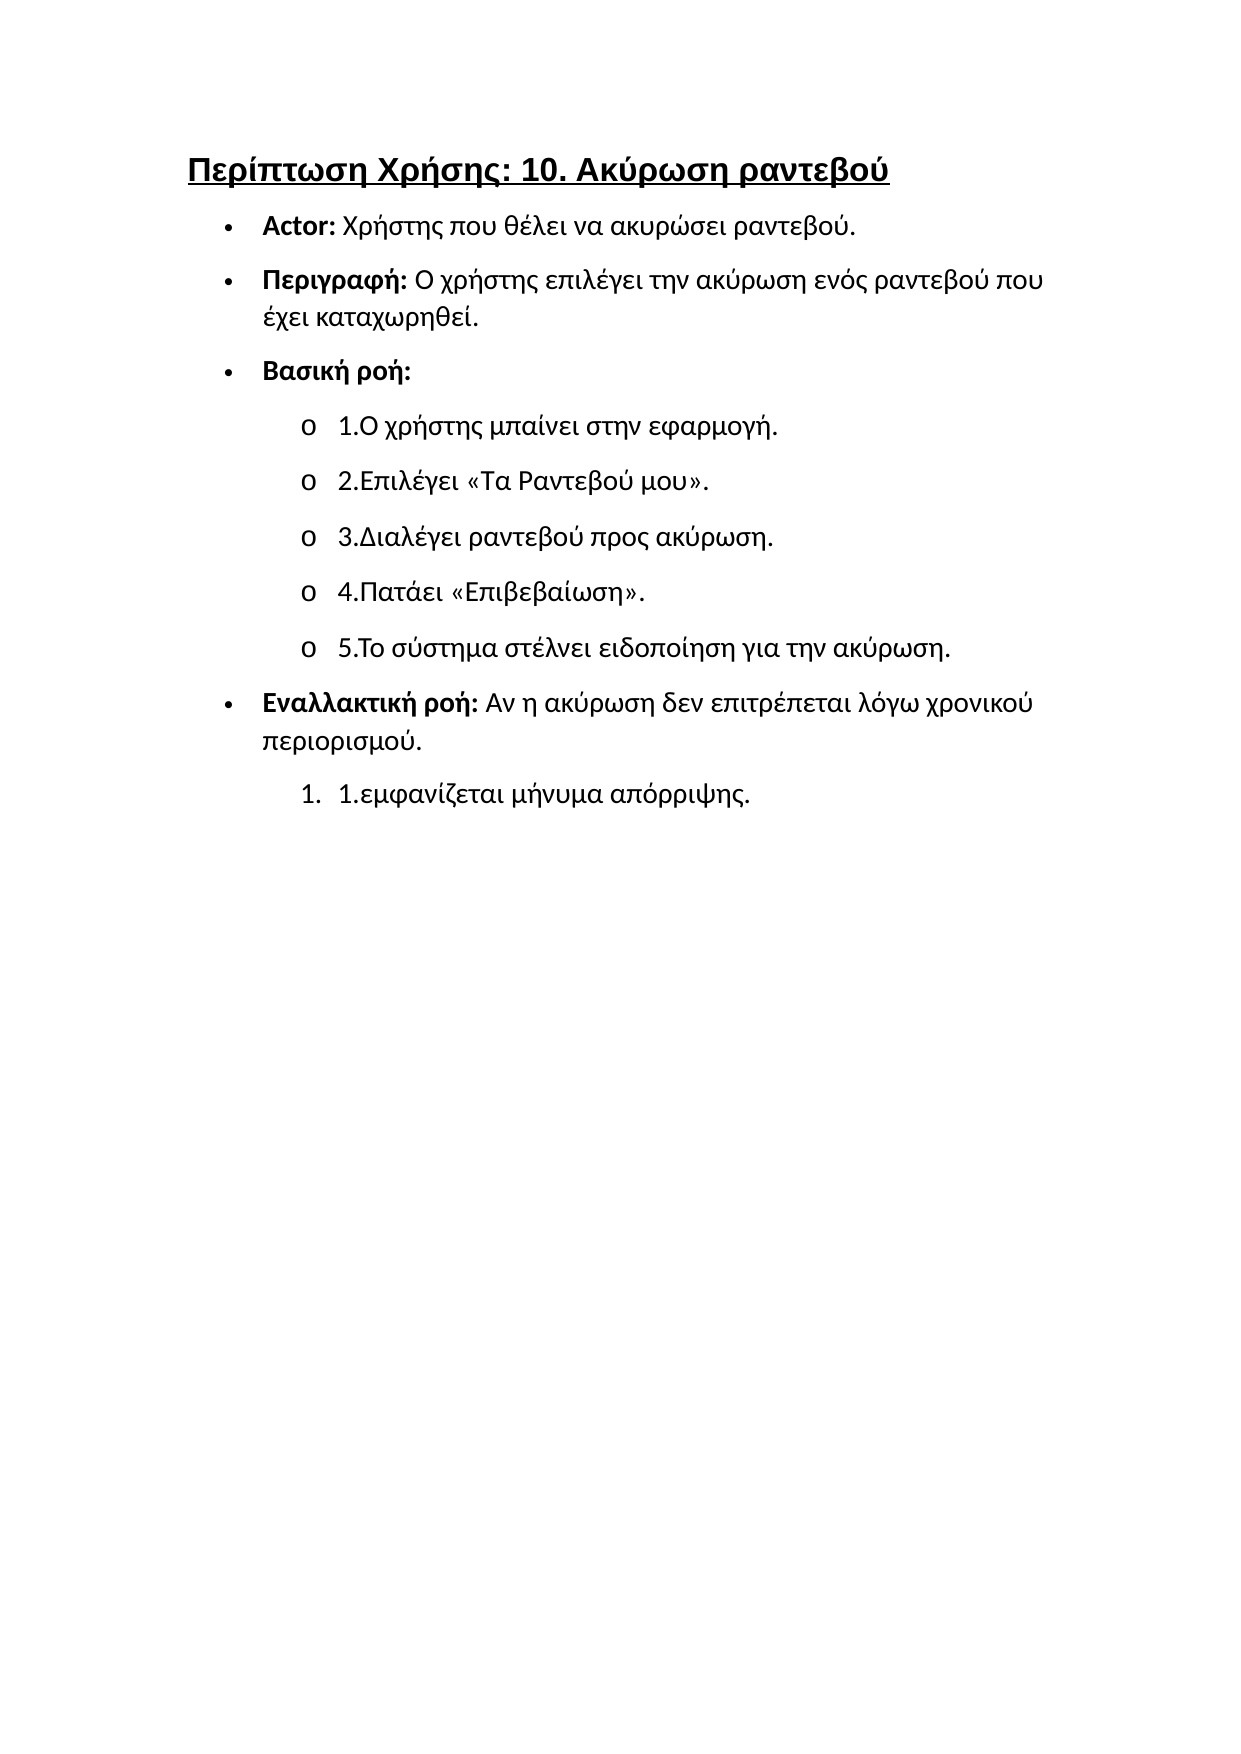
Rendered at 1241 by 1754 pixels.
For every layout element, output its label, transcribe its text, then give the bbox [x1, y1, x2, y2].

list Περιγραφή: Ο χρήστης επιλέγει την ακύρωση ενός ραντεβού που έχει καταχωρηθεί. [225, 261, 1053, 334]
list Βασική ροή: [225, 352, 1053, 388]
list 3.Διαλέγει ραντεβού προς ακύρωση. [300, 518, 1053, 555]
list 2.Επιλέγει «Τα Ραντεβού μου». [300, 462, 1053, 499]
list 5.Το σύστημα στέλνει ειδοποίηση για την ακύρωση. [300, 629, 1053, 666]
text Περίπτωση Χρήσης: 10. Ακύρωση ραντεβού [187, 150, 1053, 188]
list 4.Πατάει «Επιβεβαίωση». [300, 573, 1053, 610]
list 1.εμφανίζεται μήνυμα απόρριψης. [300, 776, 1053, 811]
list Actor: Χρήστης που θέλει να ακυρώσει ραντεβού. [225, 207, 1053, 243]
list 1.Ο χρήστης μπαίνει στην εφαρμογή. [300, 407, 1053, 444]
list Εναλλακτική ροή: Αν η ακύρωση δεν επιτρέπεται λόγω χρονικού περιορισμού. [225, 684, 1053, 757]
